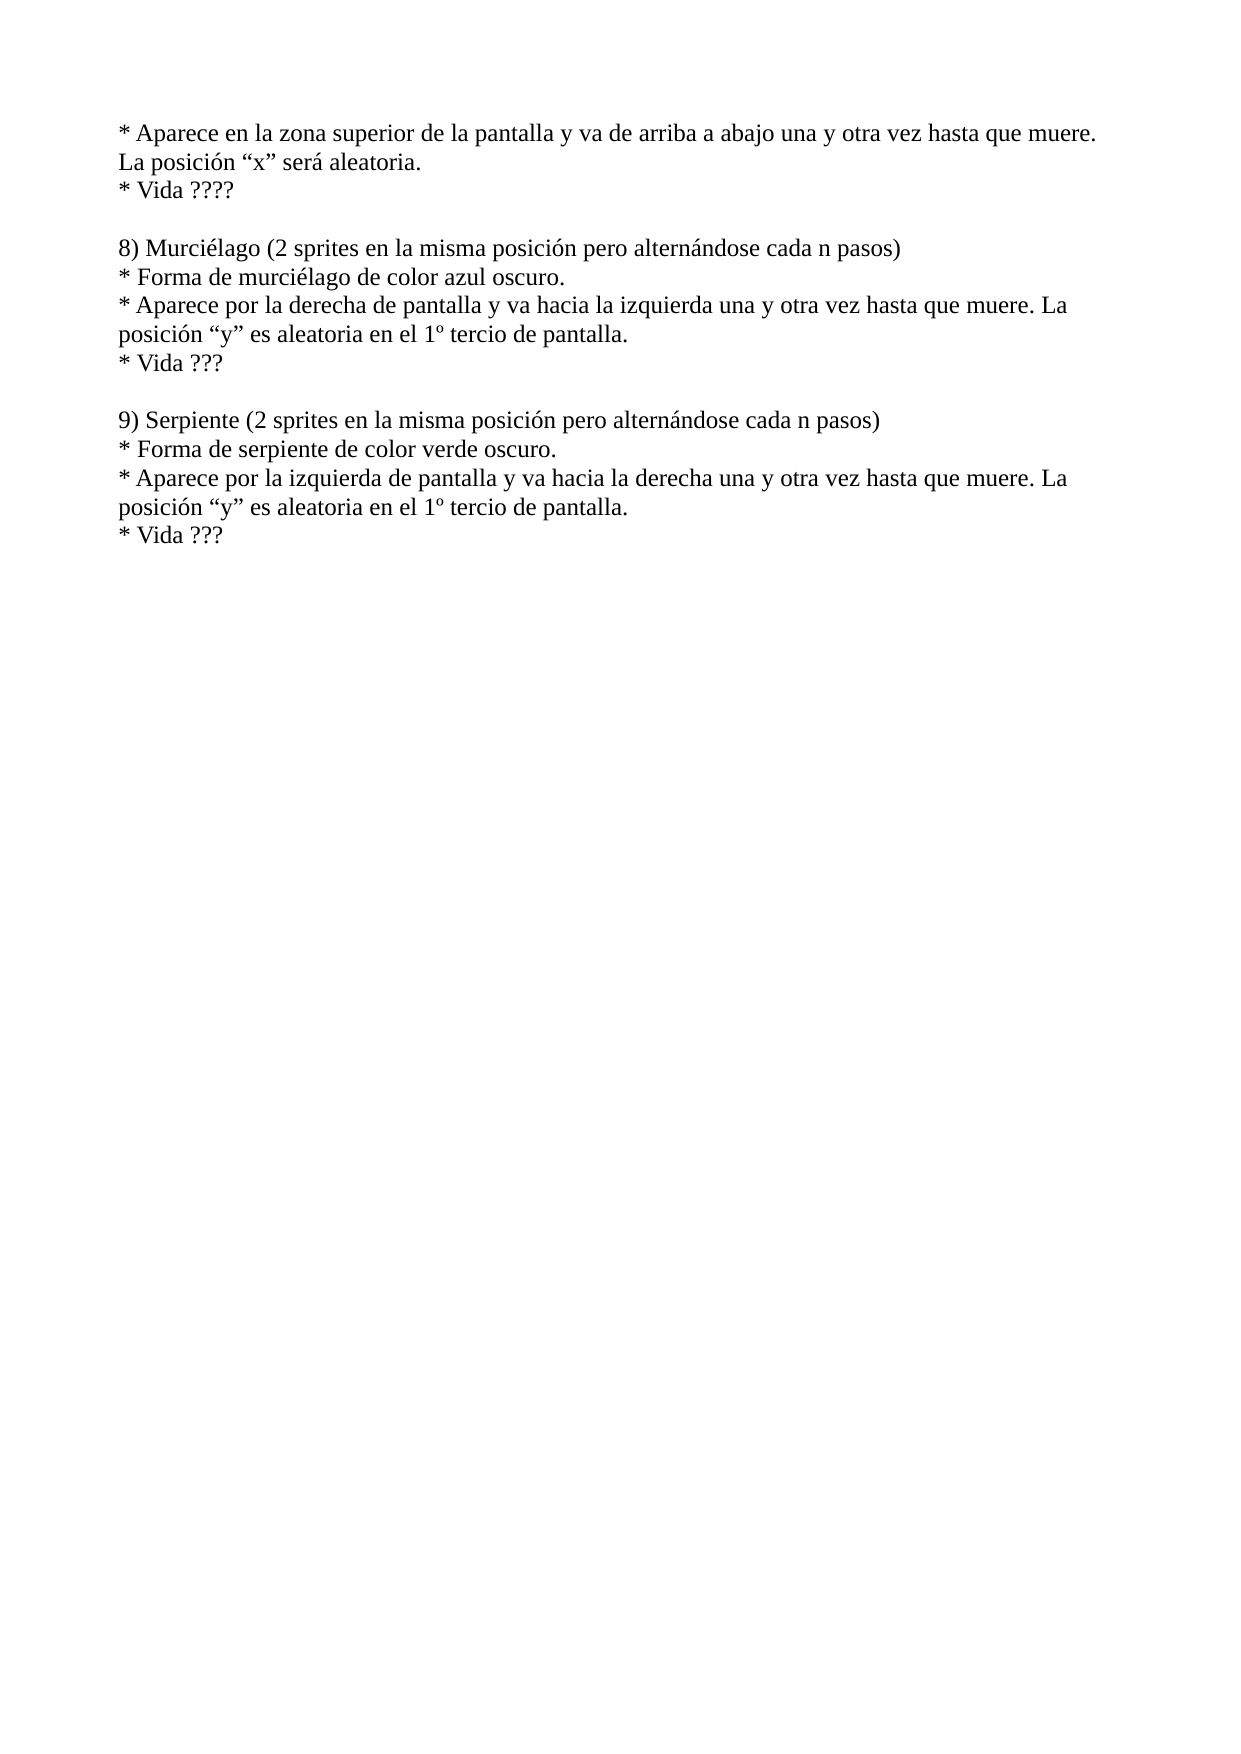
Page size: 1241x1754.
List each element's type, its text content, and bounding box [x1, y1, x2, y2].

text 9) Serpiente (2 sprites en la misma posición pero alternándose cada n pasos) [118, 406, 1122, 434]
text 8) Murciélago (2 sprites en la misma posición pero alternándose cada n pasos) [118, 233, 1122, 262]
text * Forma de serpiente de color verde oscuro. [118, 434, 1122, 463]
text * Aparece por la derecha de pantalla y va hacia la izquierda una y otra vez hasta que muere. La posición “y” es aleatoria en el 1º tercio de pantalla. [118, 291, 1122, 348]
text * Forma de murciélago de color azul oscuro. [118, 262, 1122, 291]
text * Vida ??? [118, 348, 1122, 377]
text * Aparece por la izquierda de pantalla y va hacia la derecha una y otra vez hasta que muere. La posición “y” es aleatoria en el 1º tercio de pantalla. [118, 463, 1122, 521]
text * Aparece en la zona superior de la pantalla y va de arriba a abajo una y otra vez hasta que muere. La posición “x” será aleatoria. [118, 118, 1122, 176]
text * Vida ??? [118, 521, 1122, 549]
text * Vida ???? [118, 176, 1122, 204]
